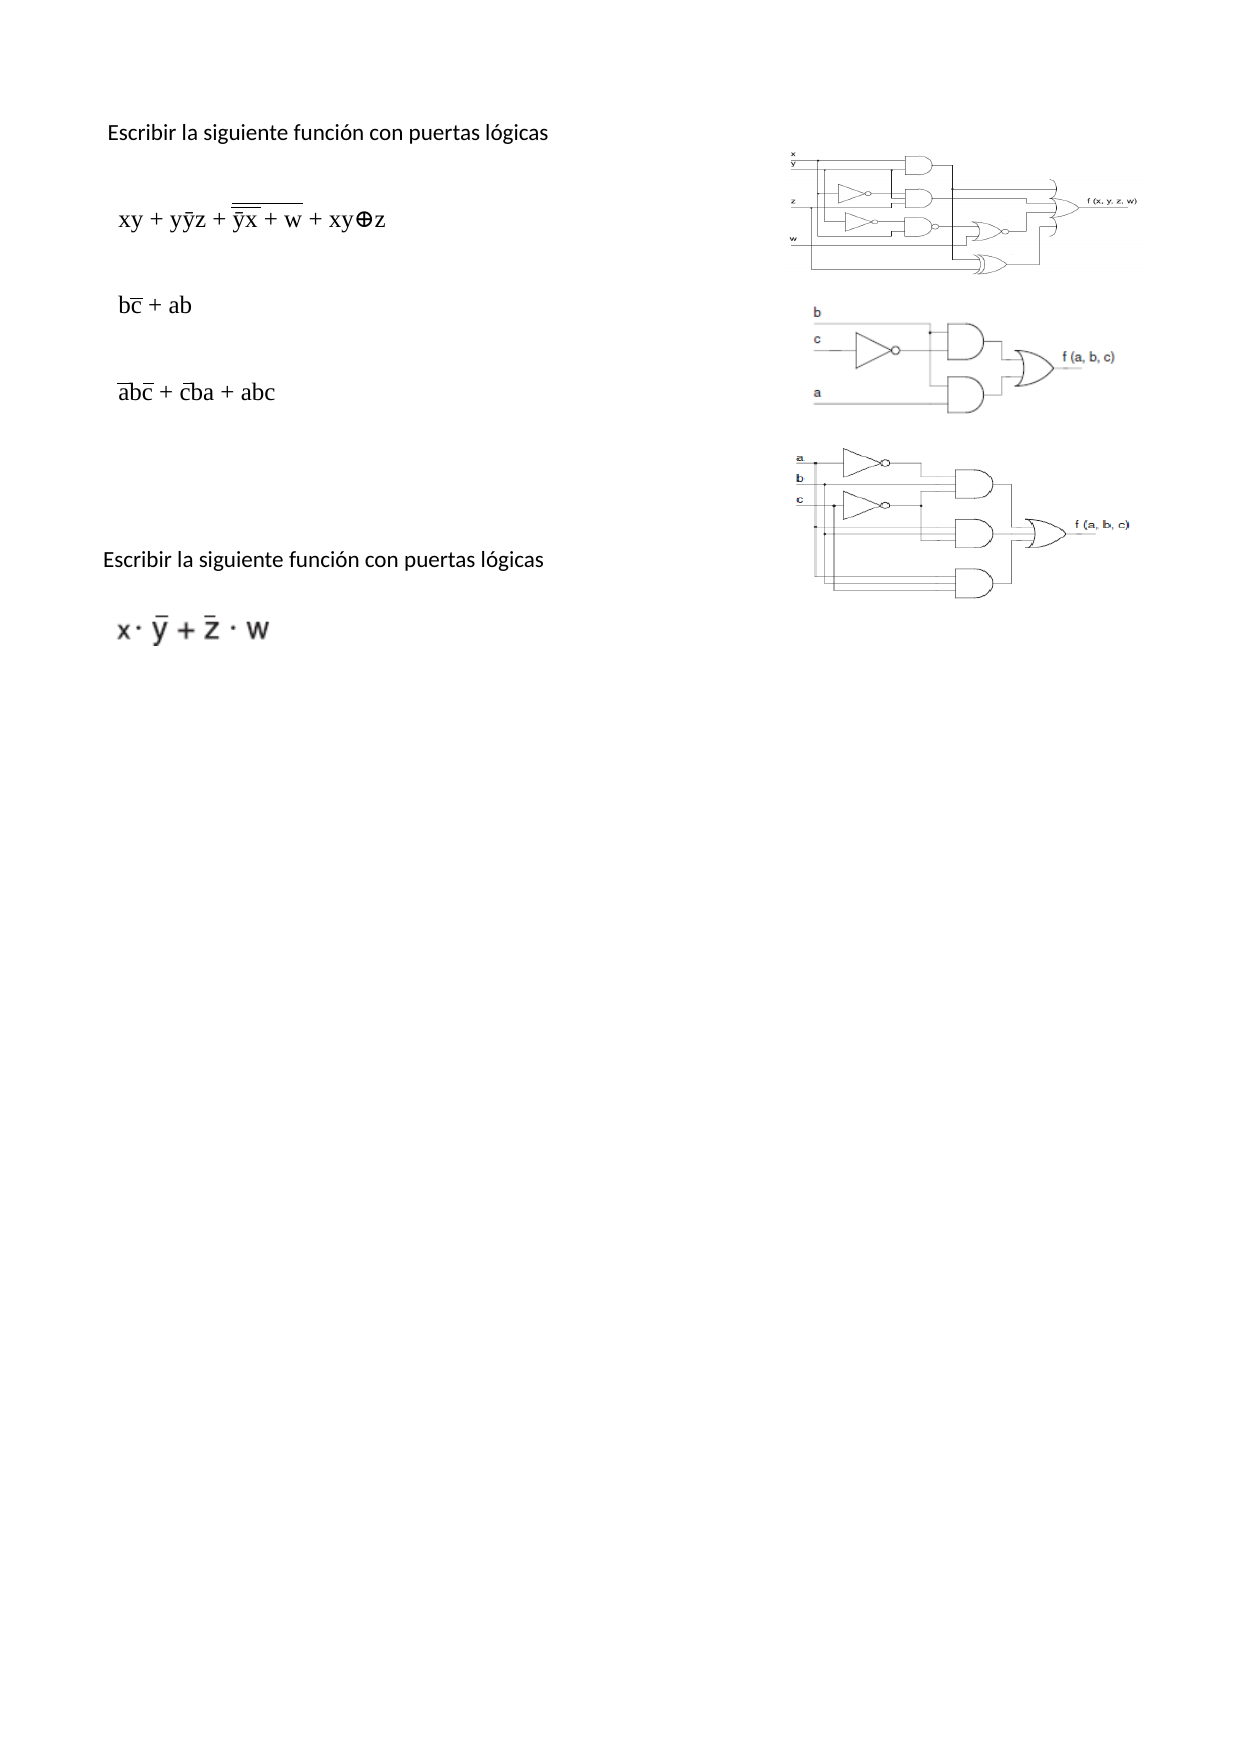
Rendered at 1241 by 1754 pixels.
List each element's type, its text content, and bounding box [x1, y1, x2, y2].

picture [780, 143, 1144, 278]
text bc + ab [118, 291, 1122, 319]
text xy + yȳz + ȳx + w + xy⊕z [118, 204, 780, 233]
picture [787, 436, 1141, 609]
text abc + cba + abc [118, 377, 795, 406]
picture [795, 293, 1125, 422]
picture [107, 584, 299, 646]
